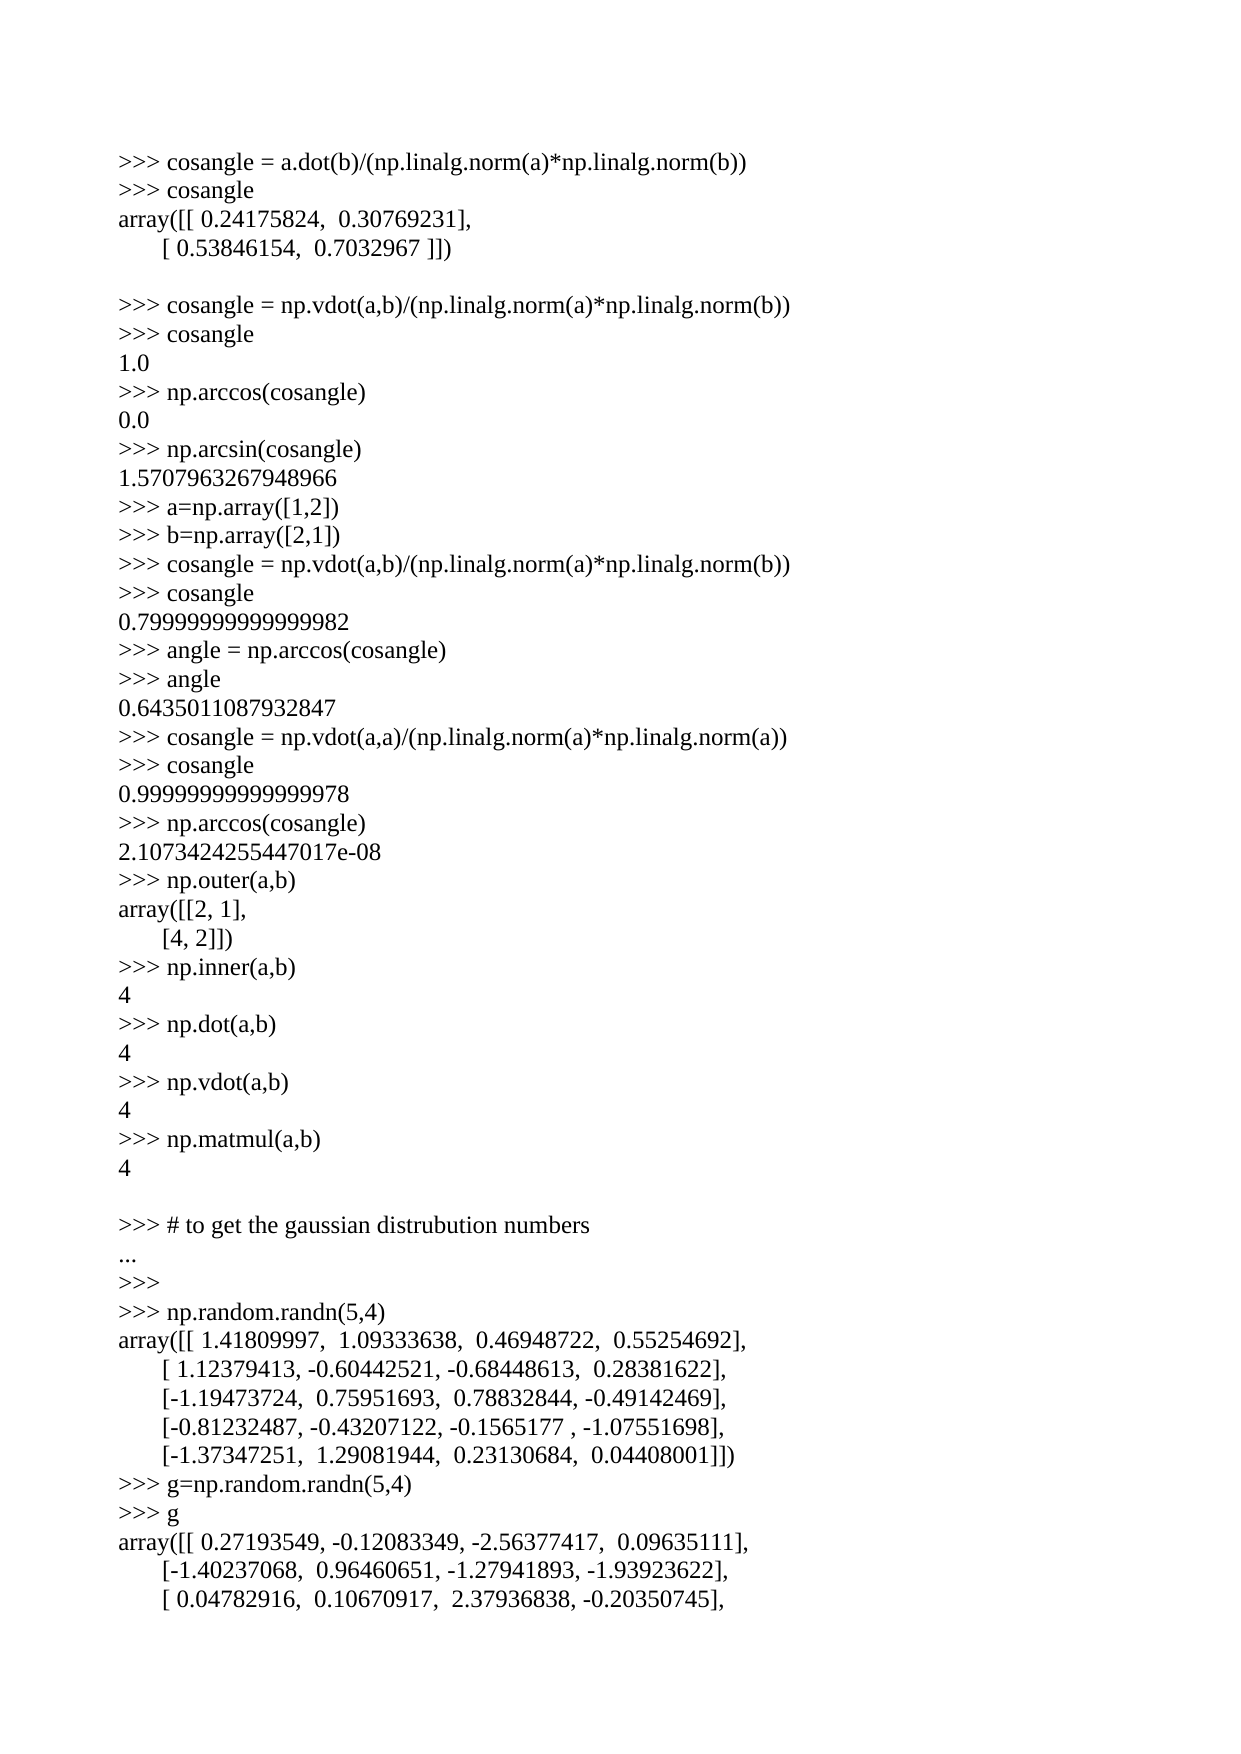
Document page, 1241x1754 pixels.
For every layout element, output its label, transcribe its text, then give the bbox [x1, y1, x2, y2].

text 4 [118, 1038, 1122, 1067]
text >>> np.inner(a,b) [118, 952, 1122, 981]
text >>> cosangle = np.vdot(a,b)/(np.linalg.norm(a)*np.linalg.norm(b)) [118, 549, 1122, 578]
text >>> np.arcsin(cosangle) [118, 434, 1122, 463]
text [-0.81232487, -0.43207122, -0.1565177 , -1.07551698], [118, 1412, 1122, 1441]
text array([[ 0.27193549, -0.12083349, -2.56377417, 0.09635111], [118, 1527, 1122, 1556]
text [-1.19473724, 0.75951693, 0.78832844, -0.49142469], [118, 1383, 1122, 1412]
text >>> b=np.array([2,1]) [118, 521, 1122, 549]
text >>> np.arccos(cosangle) [118, 808, 1122, 837]
text ... [118, 1239, 1122, 1268]
text [4, 2]]) [118, 923, 1122, 952]
text >>> cosangle = np.vdot(a,a)/(np.linalg.norm(a)*np.linalg.norm(a)) [118, 722, 1122, 751]
text >>> angle = np.arccos(cosangle) [118, 636, 1122, 664]
text >>> # to get the gaussian distrubution numbers [118, 1211, 1122, 1239]
text 4 [118, 981, 1122, 1009]
text array([[ 1.41809997, 1.09333638, 0.46948722, 0.55254692], [118, 1326, 1122, 1354]
text >>> g [118, 1498, 1122, 1527]
text >>> angle [118, 664, 1122, 693]
text [-1.40237068, 0.96460651, -1.27941893, -1.93923622], [118, 1556, 1122, 1584]
text >>> cosangle [118, 578, 1122, 607]
text >>> np.random.randn(5,4) [118, 1297, 1122, 1326]
text [ 0.04782916, 0.10670917, 2.37936838, -0.20350745], [118, 1584, 1122, 1613]
text array([[2, 1], [118, 894, 1122, 923]
text 0.99999999999999978 [118, 779, 1122, 808]
text [ 1.12379413, -0.60442521, -0.68448613, 0.28381622], [118, 1354, 1122, 1383]
text >>> np.dot(a,b) [118, 1009, 1122, 1038]
text 2.1073424255447017e-08 [118, 837, 1122, 866]
text [-1.37347251, 1.29081944, 0.23130684, 0.04408001]]) [118, 1441, 1122, 1469]
text >>> a=np.array([1,2]) [118, 492, 1122, 521]
text >>> np.outer(a,b) [118, 866, 1122, 894]
text [ 0.53846154, 0.7032967 ]]) [118, 233, 1122, 262]
text 4 [118, 1153, 1122, 1182]
text >>> cosangle [118, 176, 1122, 204]
text >>> cosangle = np.vdot(a,b)/(np.linalg.norm(a)*np.linalg.norm(b)) [118, 291, 1122, 319]
text >>> cosangle = a.dot(b)/(np.linalg.norm(a)*np.linalg.norm(b)) [118, 147, 1122, 176]
text >>> cosangle [118, 751, 1122, 779]
text 0.79999999999999982 [118, 607, 1122, 636]
text 0.0 [118, 406, 1122, 434]
text >>> np.arccos(cosangle) [118, 377, 1122, 406]
text 4 [118, 1096, 1122, 1124]
text >>> [118, 1268, 1122, 1297]
text array([[ 0.24175824, 0.30769231], [118, 204, 1122, 233]
text >>> np.matmul(a,b) [118, 1124, 1122, 1153]
text >>> g=np.random.randn(5,4) [118, 1469, 1122, 1498]
text 1.5707963267948966 [118, 463, 1122, 492]
text >>> np.vdot(a,b) [118, 1067, 1122, 1096]
text 0.6435011087932847 [118, 693, 1122, 722]
text 1.0 [118, 348, 1122, 377]
text >>> cosangle [118, 319, 1122, 348]
